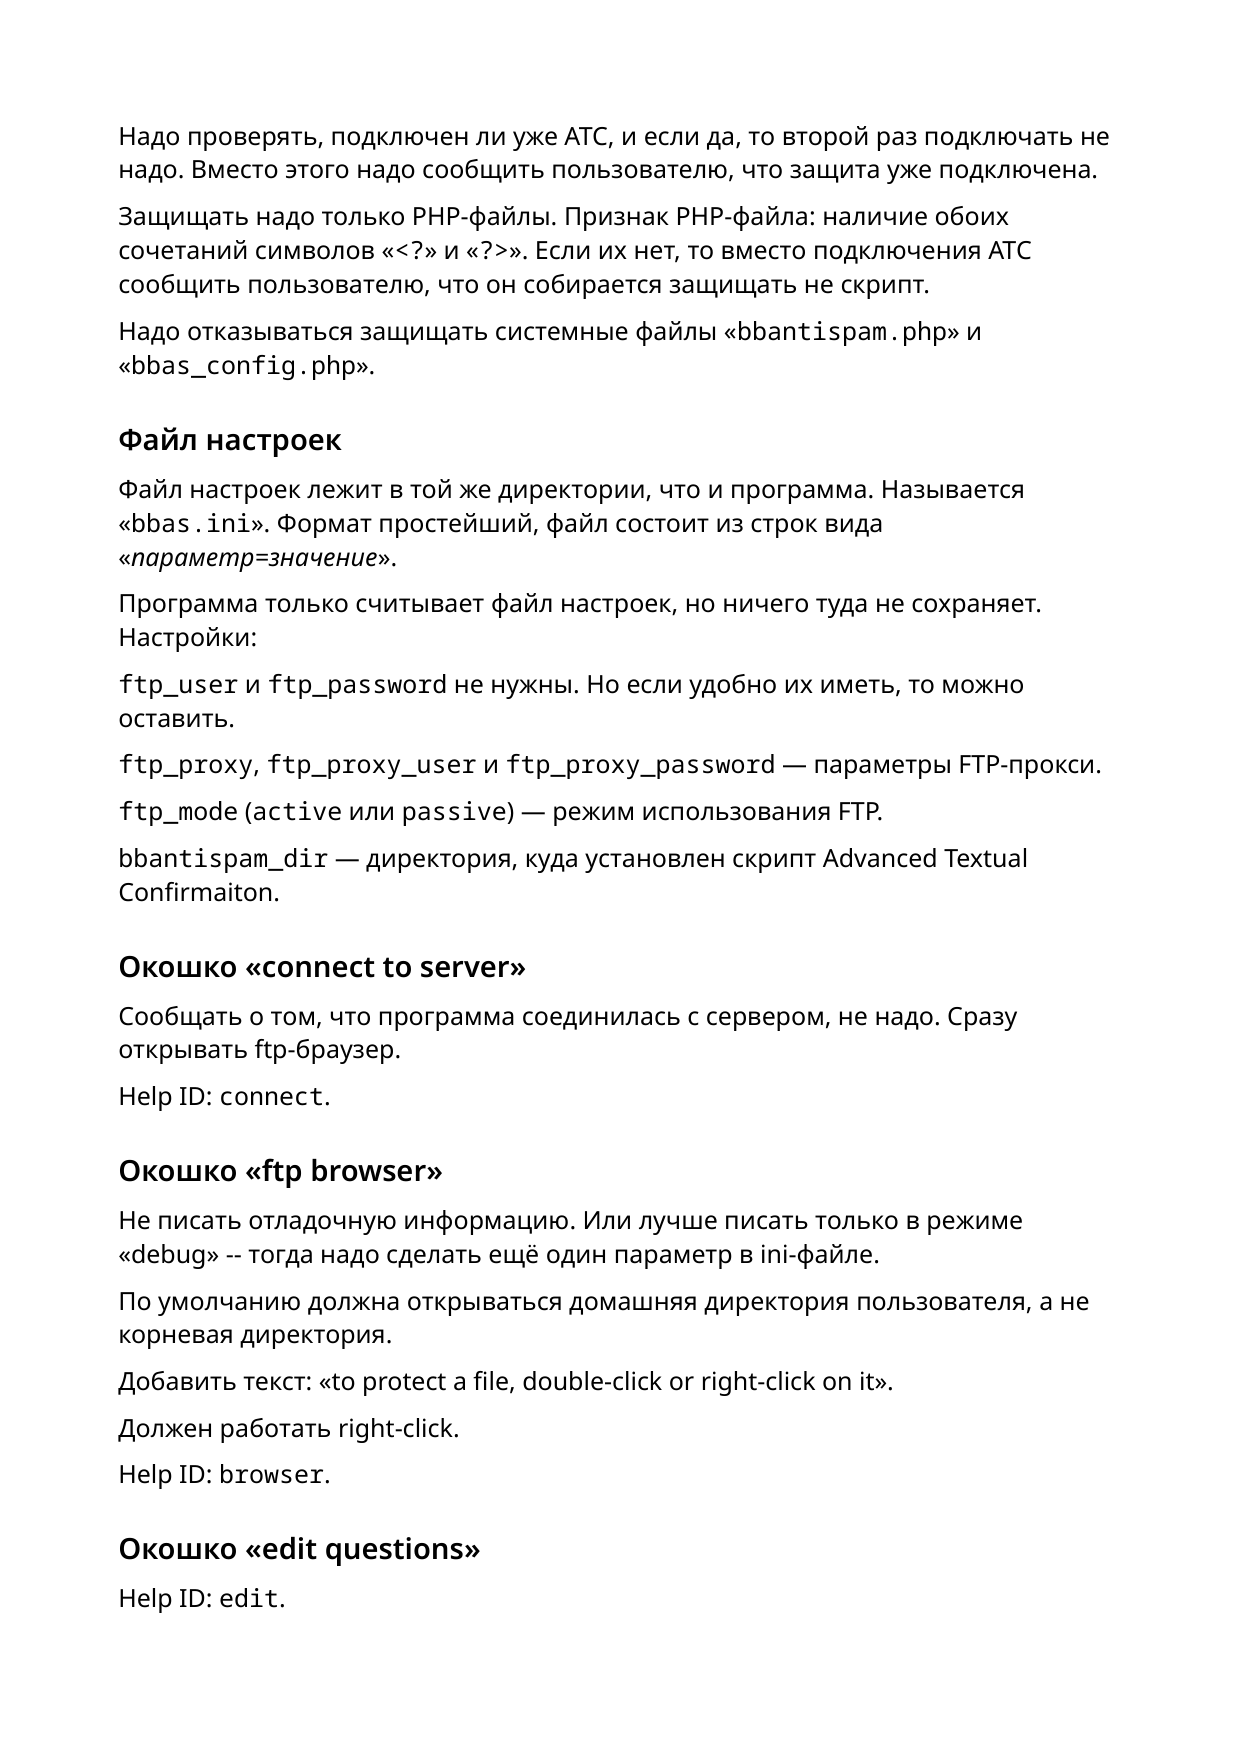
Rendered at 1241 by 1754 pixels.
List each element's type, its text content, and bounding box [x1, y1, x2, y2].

text Надо проверять, подключен ли уже ATC, и если да, то второй раз подключать не надо. Вместо этого надо сообщить пользователю, что защита уже подключена. [118, 118, 1122, 186]
text ftp_proxy, ftp_proxy_user и ftp_proxy_password — параметры FTP-прокси. [118, 747, 1122, 781]
text Сообщать о том, что программа соединилась с сервером, не надо. Сразу открывать ftp-браузер. [118, 998, 1122, 1066]
text Программа только считывает файл настроек, но ничего туда не сохраняет. Настройки: [118, 586, 1122, 654]
text ftp_mode (active или passive) — режим использования FTP. [118, 794, 1122, 828]
text Защищать надо только PHP-файлы. Признак PHP-файла: наличие обоих сочетаний символов «<?» и «?>». Если их нет, то вместо подключения ATC сообщить пользователю, что он собирается защищать не скрипт. [118, 199, 1122, 301]
text Help ID: edit. [118, 1581, 1122, 1615]
text Добавить текст: «to protect a file, double-click or right-click on it». [118, 1364, 1122, 1398]
text Help ID: browser. [118, 1457, 1122, 1491]
text Должен работать right-click. [118, 1410, 1122, 1444]
text Надо отказываться защищать системные файлы «bbantispam.php» и «bbas_config.php». [118, 313, 1122, 382]
text Не писать отладочную информацию. Или лучше писать только в режиме «debug» -- тогда надо сделать ещё один параметр в ini-файле. [118, 1202, 1122, 1271]
text bbantispam_dir — директория, куда установлен скрипт Advanced Textual Confirmaiton. [118, 840, 1122, 908]
text ftp_user и ftp_password не нужны. Но если удобно их иметь, то можно оставить. [118, 667, 1122, 735]
text По умолчанию должна открываться домашняя директория пользователя, а не корневая директория. [118, 1283, 1122, 1351]
subtitle Окошко «connect to server» [118, 946, 1122, 986]
subtitle Файл настроек [118, 419, 1122, 459]
text Файл настроек лежит в той же директории, что и программа. Называется «bbas.ini». Формат простейший, файл состоит из строк вида «параметр=значение». [118, 471, 1122, 573]
text Help ID: connect. [118, 1079, 1122, 1113]
subtitle Окошко «edit questions» [118, 1528, 1122, 1568]
subtitle Окошко «ftp browser» [118, 1150, 1122, 1190]
